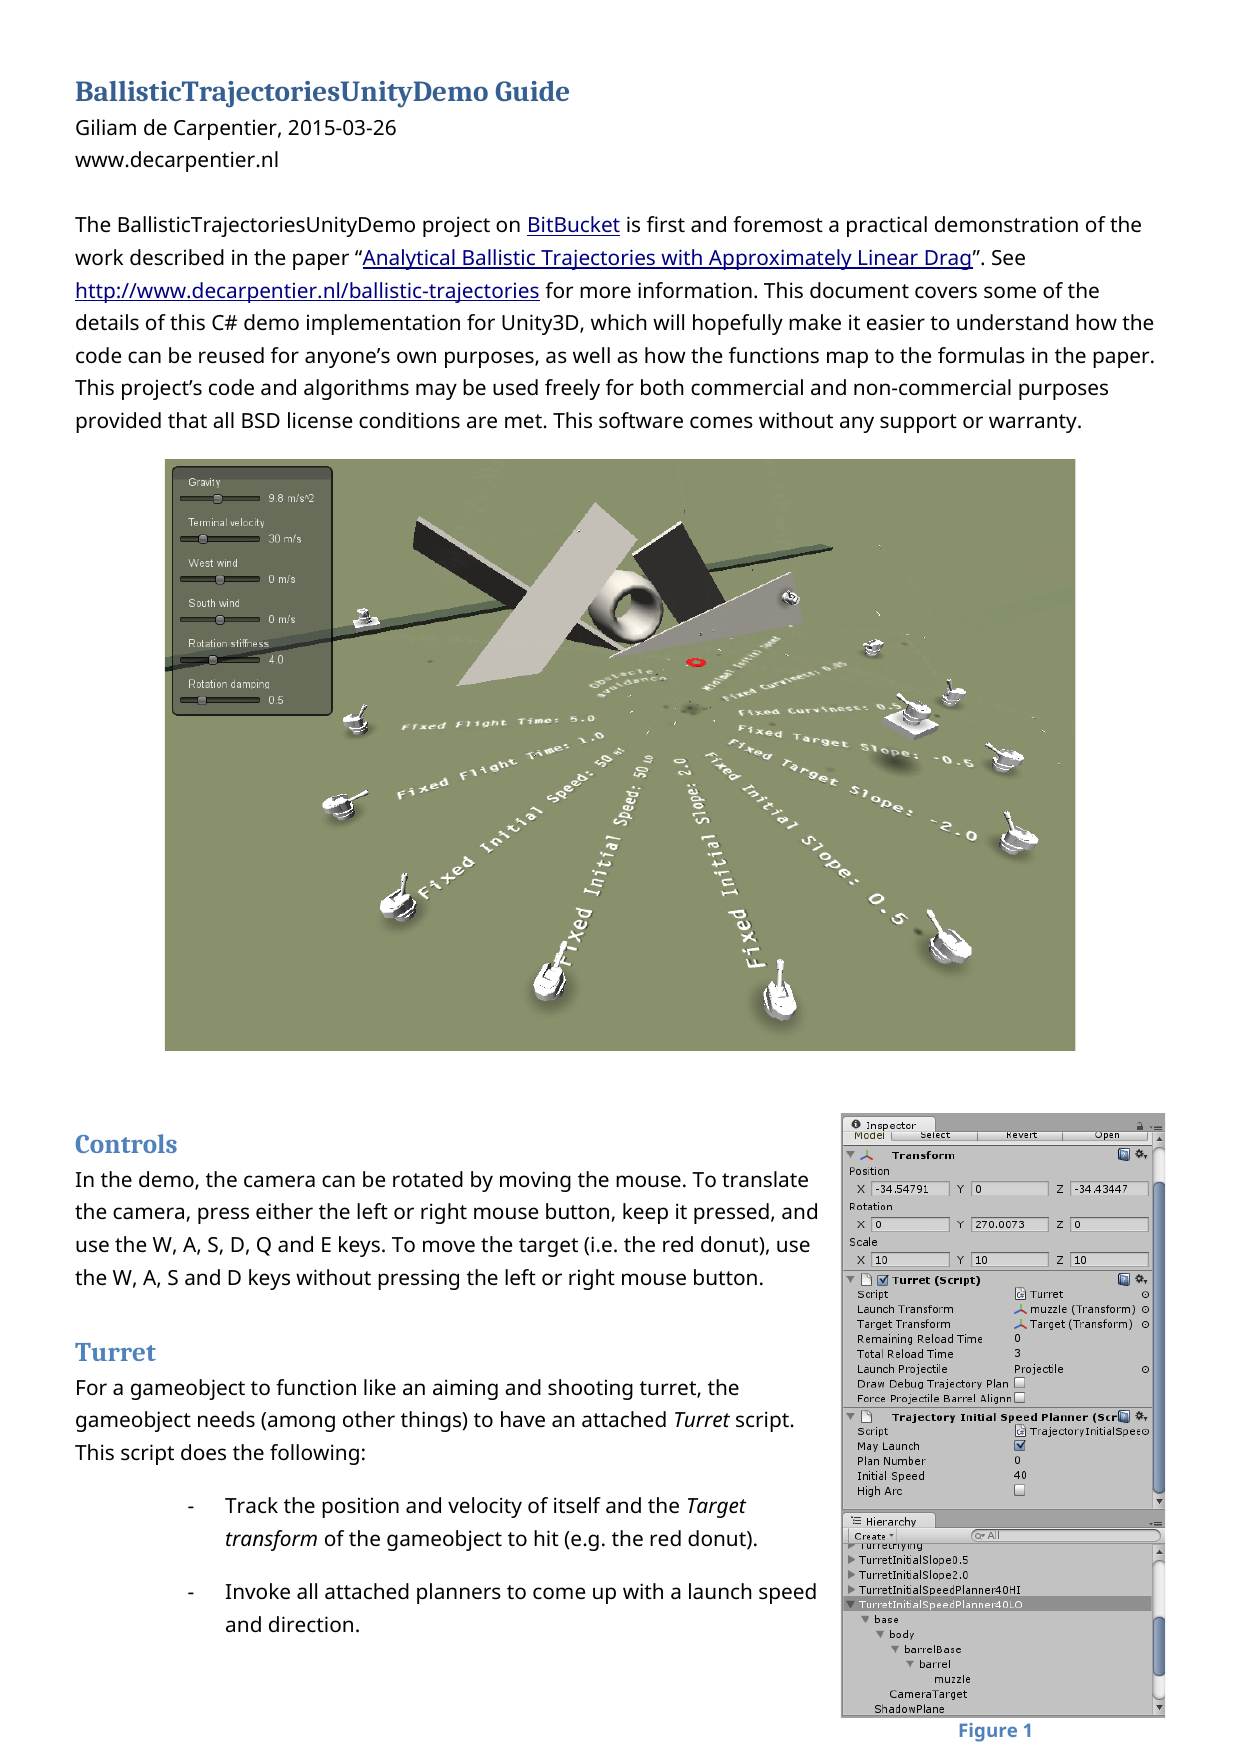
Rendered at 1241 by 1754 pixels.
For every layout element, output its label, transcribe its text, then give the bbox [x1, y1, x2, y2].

text In the demo, the camera can be rotated by moving the mouse. To translate the camera, press either the left or right mouse button, keep it pressed, and use the W, A, S, D, Q and E keys. To move the target (i.e. the red donut), use the W, A, S and D keys without pressing the left or right mouse button. [75, 1165, 826, 1291]
list Track the position and velocity of itself and the Target transform of the gameobject to hit (e.g. the red donut). [187, 1491, 826, 1552]
list Invoke all attached planners to come up with a launch speed and direction. [187, 1577, 826, 1638]
subtitle Controls [75, 1106, 1165, 1754]
text BallisticTrajectoriesUnityDemo Guide Giliam de Carpentier, 2015-03-26 www.decarpentier.nl The BallisticTrajectoriesUnityDemo project on BitBucket is first and foremost a practical demonstration of the work described in the paper “Analytical Ballistic Trajectories with Approximately Linear Drag”. See http://www.decarpentier.nl/ballistic-trajectories for more information. This document covers some of the details of this C# demo implementation for Unity3D, which will hopefully make it easier to understand how the code can be reused for anyone’s own purposes, as well as how the functions map to the formulas in the paper. This project’s code and algorithms may be used freely for both commercial and non-commercial purposes provided that all BSD license conditions are met. This software comes without any support or warranty. [75, 75, 1165, 434]
subtitle Turret [75, 1337, 826, 1368]
text For a gameobject to function like an aiming and shooting turret, the gameobject needs (among other things) to have an attached Turret script. This script does the following: [75, 1373, 826, 1466]
text Figure 1 [841, 1718, 1150, 1743]
